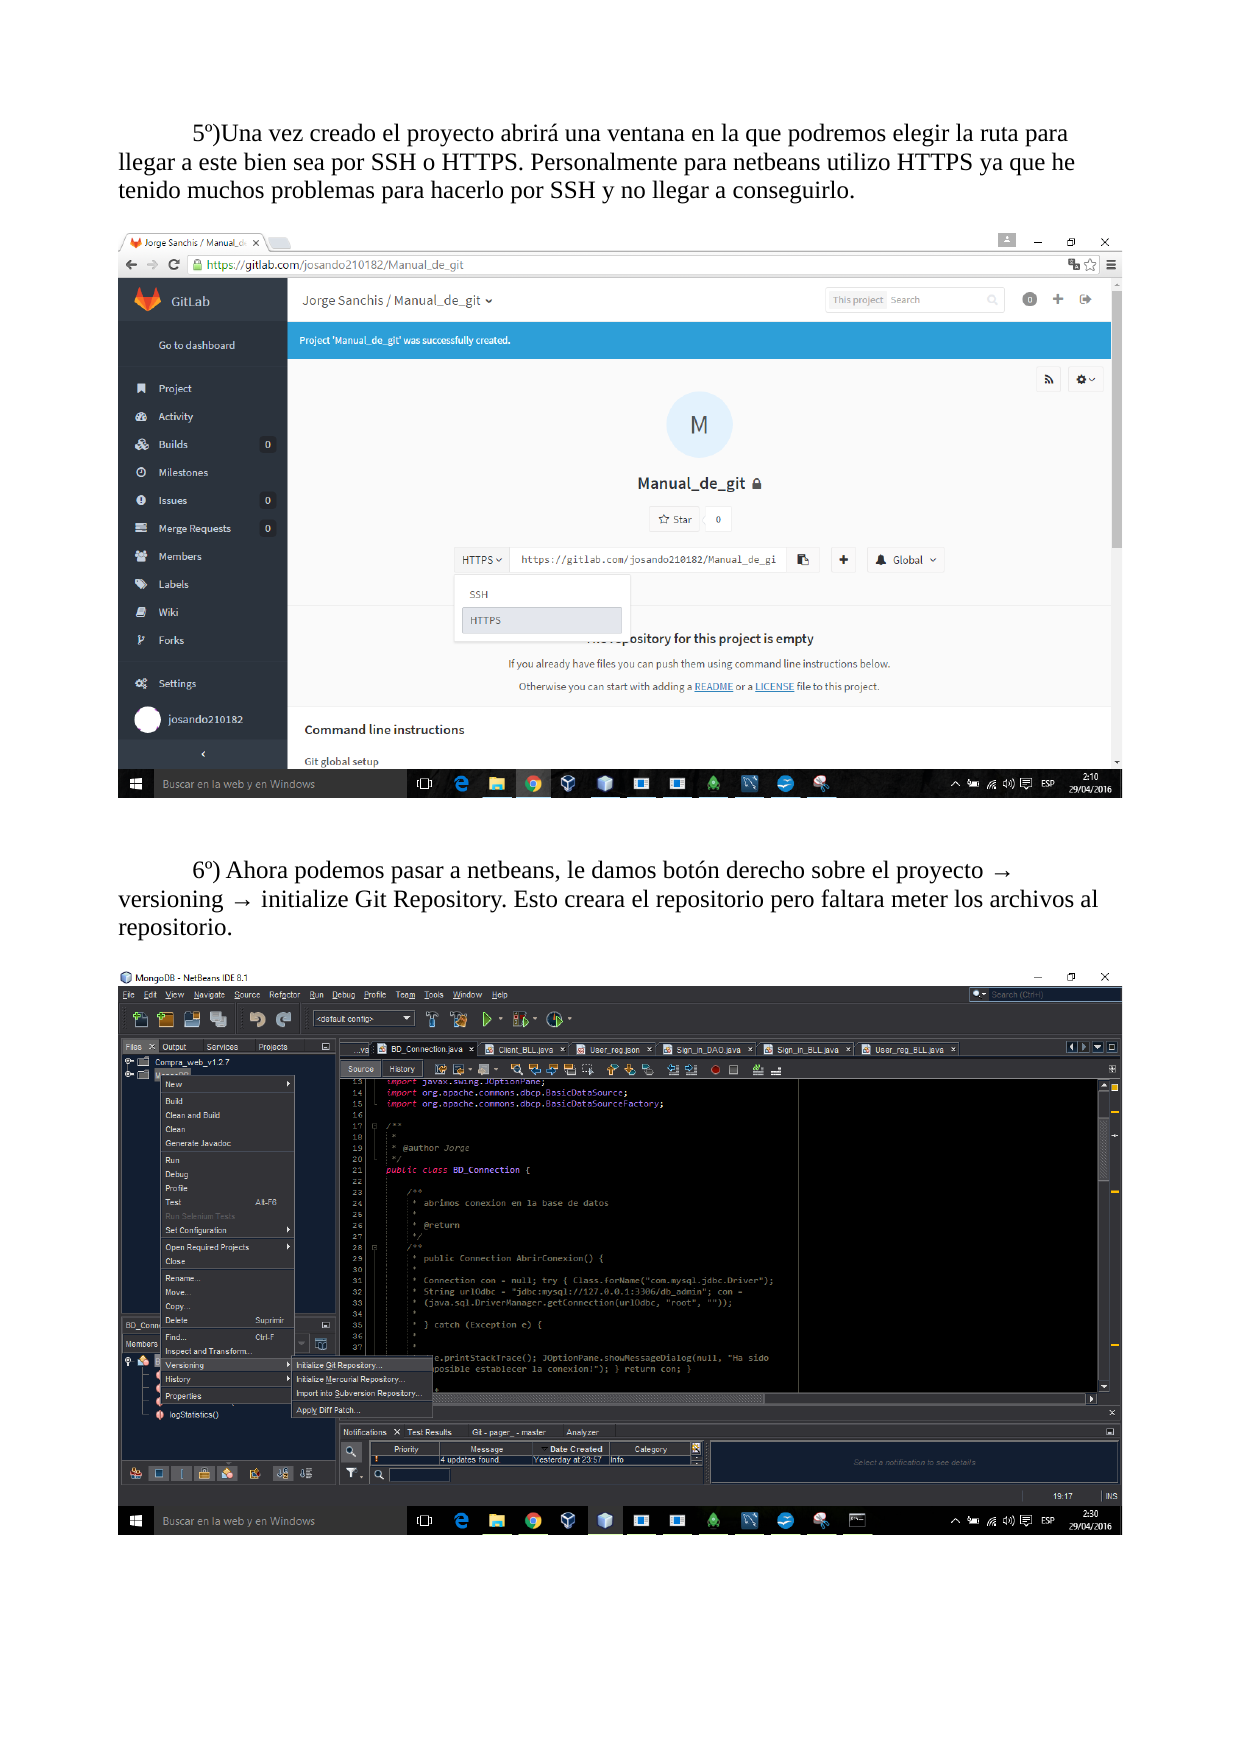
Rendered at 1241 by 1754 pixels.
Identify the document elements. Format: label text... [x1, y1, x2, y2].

text 6º) Ahora podemos pasar a netbeans, le damos botón derecho sobre el proyecto → versioning → initialize Git Repository. Esto creara el repositorio pero faltara meter los archivos al repositorio. [118, 855, 1122, 941]
text 5º)Una vez creado el proyecto abrirá una ventana en la que podremos elegir la ruta para llegar a este bien sea por SSH o HTTPS. Personalmente para netbeans utilizo HTTPS ya que he tenido muchos problemas para hacerlo por SSH y no llegar a conseguirlo. [118, 118, 1122, 204]
picture [118, 233, 1123, 798]
picture [118, 970, 1123, 1535]
